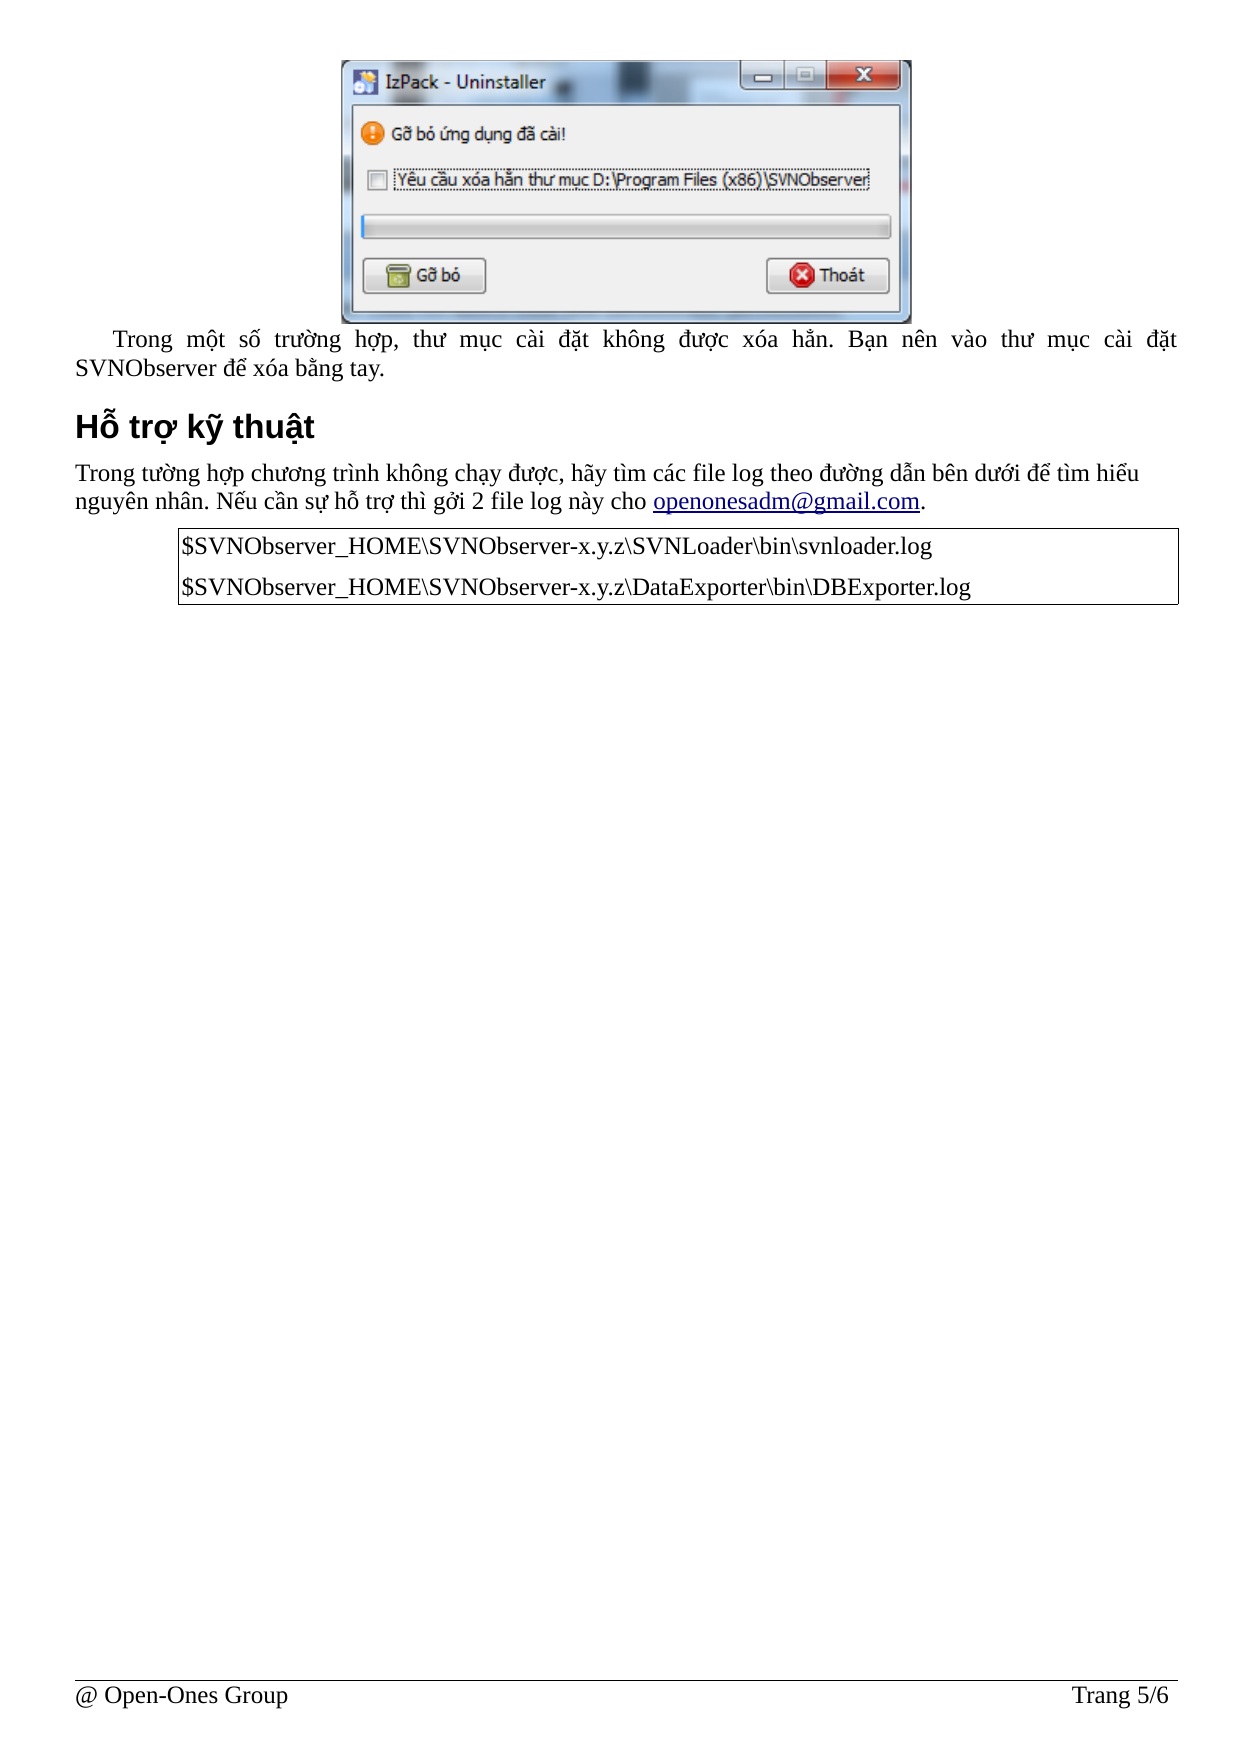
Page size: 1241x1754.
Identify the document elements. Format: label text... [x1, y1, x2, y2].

text Trong tường hợp chương trình không chạy được, hãy tìm các file log theo đường dẫn bên dưới để tìm hiểu nguyên nhân. Nếu cần sự hỗ trợ thì gởi 2 file log này cho openonesadm@gmail.com. [75, 458, 1178, 515]
text $SVNObserver_HOME\SVNObserver-x.y.z\DataExporter\bin\DBExporter.log [179, 569, 1178, 604]
subtitle Hỗ trợ kỹ thuật [75, 407, 1178, 445]
picture [341, 60, 912, 324]
text $SVNObserver_HOME\SVNObserver-x.y.z\SVNLoader\bin\svnloader.log [179, 529, 1178, 559]
text Trong một số trường hợp, thư mục cài đặt không được xóa hẳn. Bạn nên vào thư mục cài đặt SVNObserver để xóa bằng tay. [75, 60, 1178, 382]
